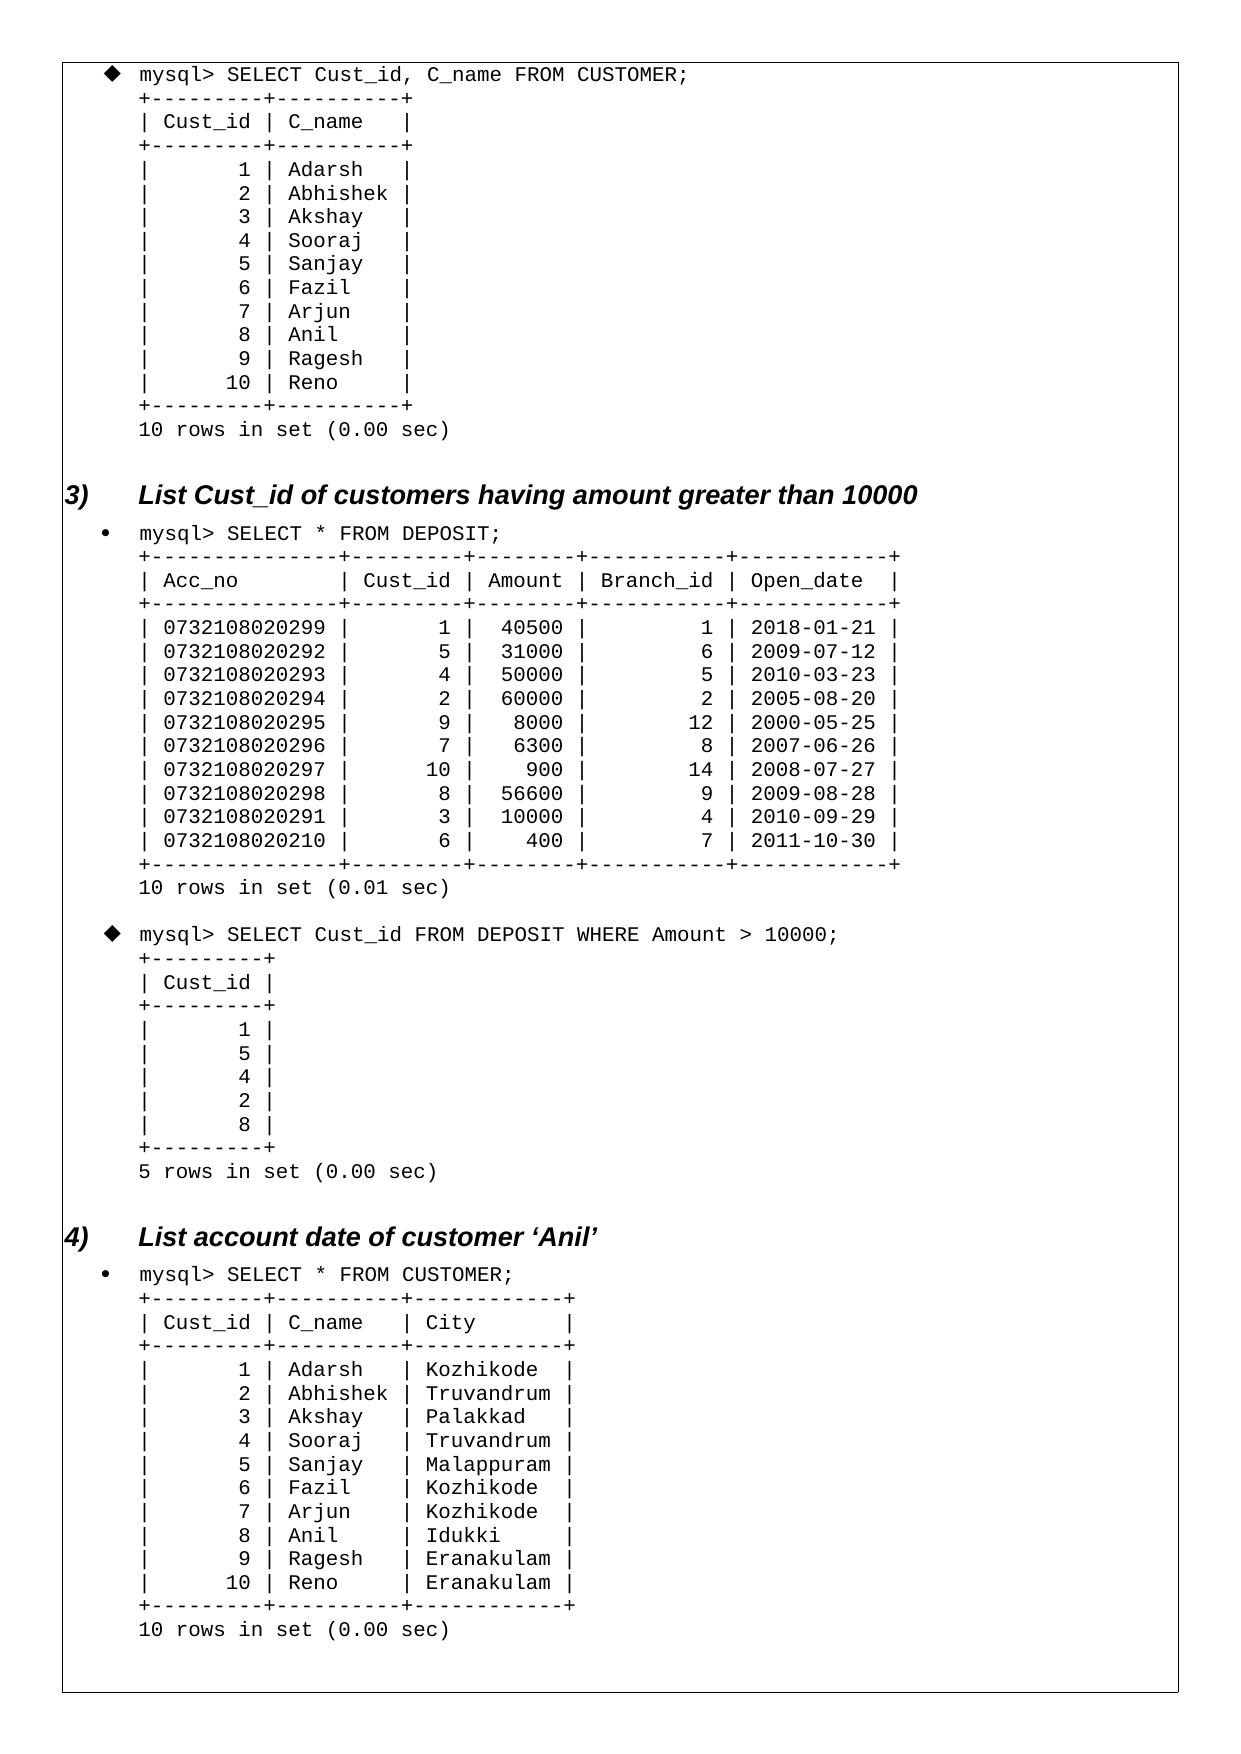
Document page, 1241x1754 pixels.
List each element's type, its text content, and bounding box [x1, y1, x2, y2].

text | 3 | Akshay | [138, 206, 1176, 230]
text | Cust_id | C_name | [138, 112, 1176, 135]
list mysql> SELECT * FROM CUSTOMER; [102, 1264, 1176, 1288]
text | 8 | [138, 1114, 1176, 1137]
text | 5 | Sanjay | Malappuram | [138, 1454, 1176, 1477]
text | 0732108020292 | 5 | 31000 | 6 | 2009-07-12 | [138, 641, 1176, 664]
subtitle List Cust_id of customers having amount greater than 10000 [64, 479, 1176, 510]
text +---------+----------+------------+ [138, 1288, 1176, 1312]
list mysql> SELECT Cust_id, C_name FROM CUSTOMER; [102, 64, 1176, 88]
text | 4 | Sooraj | Truvandrum | [138, 1430, 1176, 1454]
text | 0732108020298 | 8 | 56600 | 9 | 2009-08-28 | [138, 783, 1176, 806]
text | 4 | Sooraj | [138, 230, 1176, 253]
text | 4 | [138, 1066, 1176, 1090]
text +---------+ [138, 995, 1176, 1019]
subtitle List account date of customer ‘Anil’ [64, 1221, 1176, 1252]
text +---------------+---------+--------+-----------+------------+ [138, 546, 1176, 570]
text | 9 | Ragesh | Eranakulam | [138, 1548, 1176, 1572]
text | 7 | Arjun | [138, 301, 1176, 324]
text 5 rows in set (0.00 sec) [138, 1161, 1176, 1184]
list mysql> SELECT * FROM DEPOSIT; [102, 522, 1176, 546]
text | 2 | Abhishek | [138, 182, 1176, 206]
text +---------+----------+ [138, 88, 1176, 112]
text | Acc_no | Cust_id | Amount | Branch_id | Open_date | [138, 570, 1176, 593]
text | 1 | Adarsh | Kozhikode | [138, 1359, 1176, 1383]
text | 2 | [138, 1090, 1176, 1114]
text | 0732108020293 | 4 | 50000 | 5 | 2010-03-23 | [138, 664, 1176, 688]
text | 0732108020295 | 9 | 8000 | 12 | 2000-05-25 | [138, 712, 1176, 735]
text 10 rows in set (0.01 sec) [138, 877, 1176, 901]
text | 5 | [138, 1043, 1176, 1066]
text | Cust_id | C_name | City | [138, 1312, 1176, 1335]
text | 9 | Ragesh | [138, 348, 1176, 372]
text | 0732108020299 | 1 | 40500 | 1 | 2018-01-21 | [138, 617, 1176, 641]
text | 1 | [138, 1019, 1176, 1043]
text | 0732108020297 | 10 | 900 | 14 | 2008-07-27 | [138, 759, 1176, 783]
text | 0732108020210 | 6 | 400 | 7 | 2011-10-30 | [138, 830, 1176, 853]
text | Cust_id | [138, 972, 1176, 995]
text | 6 | Fazil | Kozhikode | [138, 1477, 1176, 1501]
text +---------+ [138, 948, 1176, 972]
text | 3 | Akshay | Palakkad | [138, 1406, 1176, 1430]
text +---------+----------+------------+ [138, 1335, 1176, 1359]
text +---------------+---------+--------+-----------+------------+ [138, 853, 1176, 877]
text | 0732108020296 | 7 | 6300 | 8 | 2007-06-26 | [138, 735, 1176, 759]
list mysql> SELECT Cust_id FROM DEPOSIT WHERE Amount > 10000; [102, 924, 1176, 948]
text +---------+ [138, 1137, 1176, 1161]
text | 1 | Adarsh | [138, 159, 1176, 182]
text | 2 | Abhishek | Truvandrum | [138, 1383, 1176, 1406]
text 10 rows in set (0.00 sec) [138, 419, 1176, 443]
text +---------+----------+ [138, 395, 1176, 419]
text +---------------+---------+--------+-----------+------------+ [138, 593, 1176, 617]
text | 7 | Arjun | Kozhikode | [138, 1501, 1176, 1524]
text | 0732108020294 | 2 | 60000 | 2 | 2005-08-20 | [138, 688, 1176, 712]
text | 0732108020291 | 3 | 10000 | 4 | 2010-09-29 | [138, 806, 1176, 830]
text +---------+----------+ [138, 135, 1176, 159]
text +---------+----------+------------+ [138, 1596, 1176, 1619]
text | 5 | Sanjay | [138, 253, 1176, 277]
text | 10 | Reno | Eranakulam | [138, 1572, 1176, 1596]
text 10 rows in set (0.00 sec) [138, 1619, 1176, 1643]
text | 6 | Fazil | [138, 277, 1176, 301]
text | 8 | Anil | [138, 324, 1176, 348]
text | 8 | Anil | Idukki | [138, 1524, 1176, 1548]
text | 10 | Reno | [138, 372, 1176, 395]
